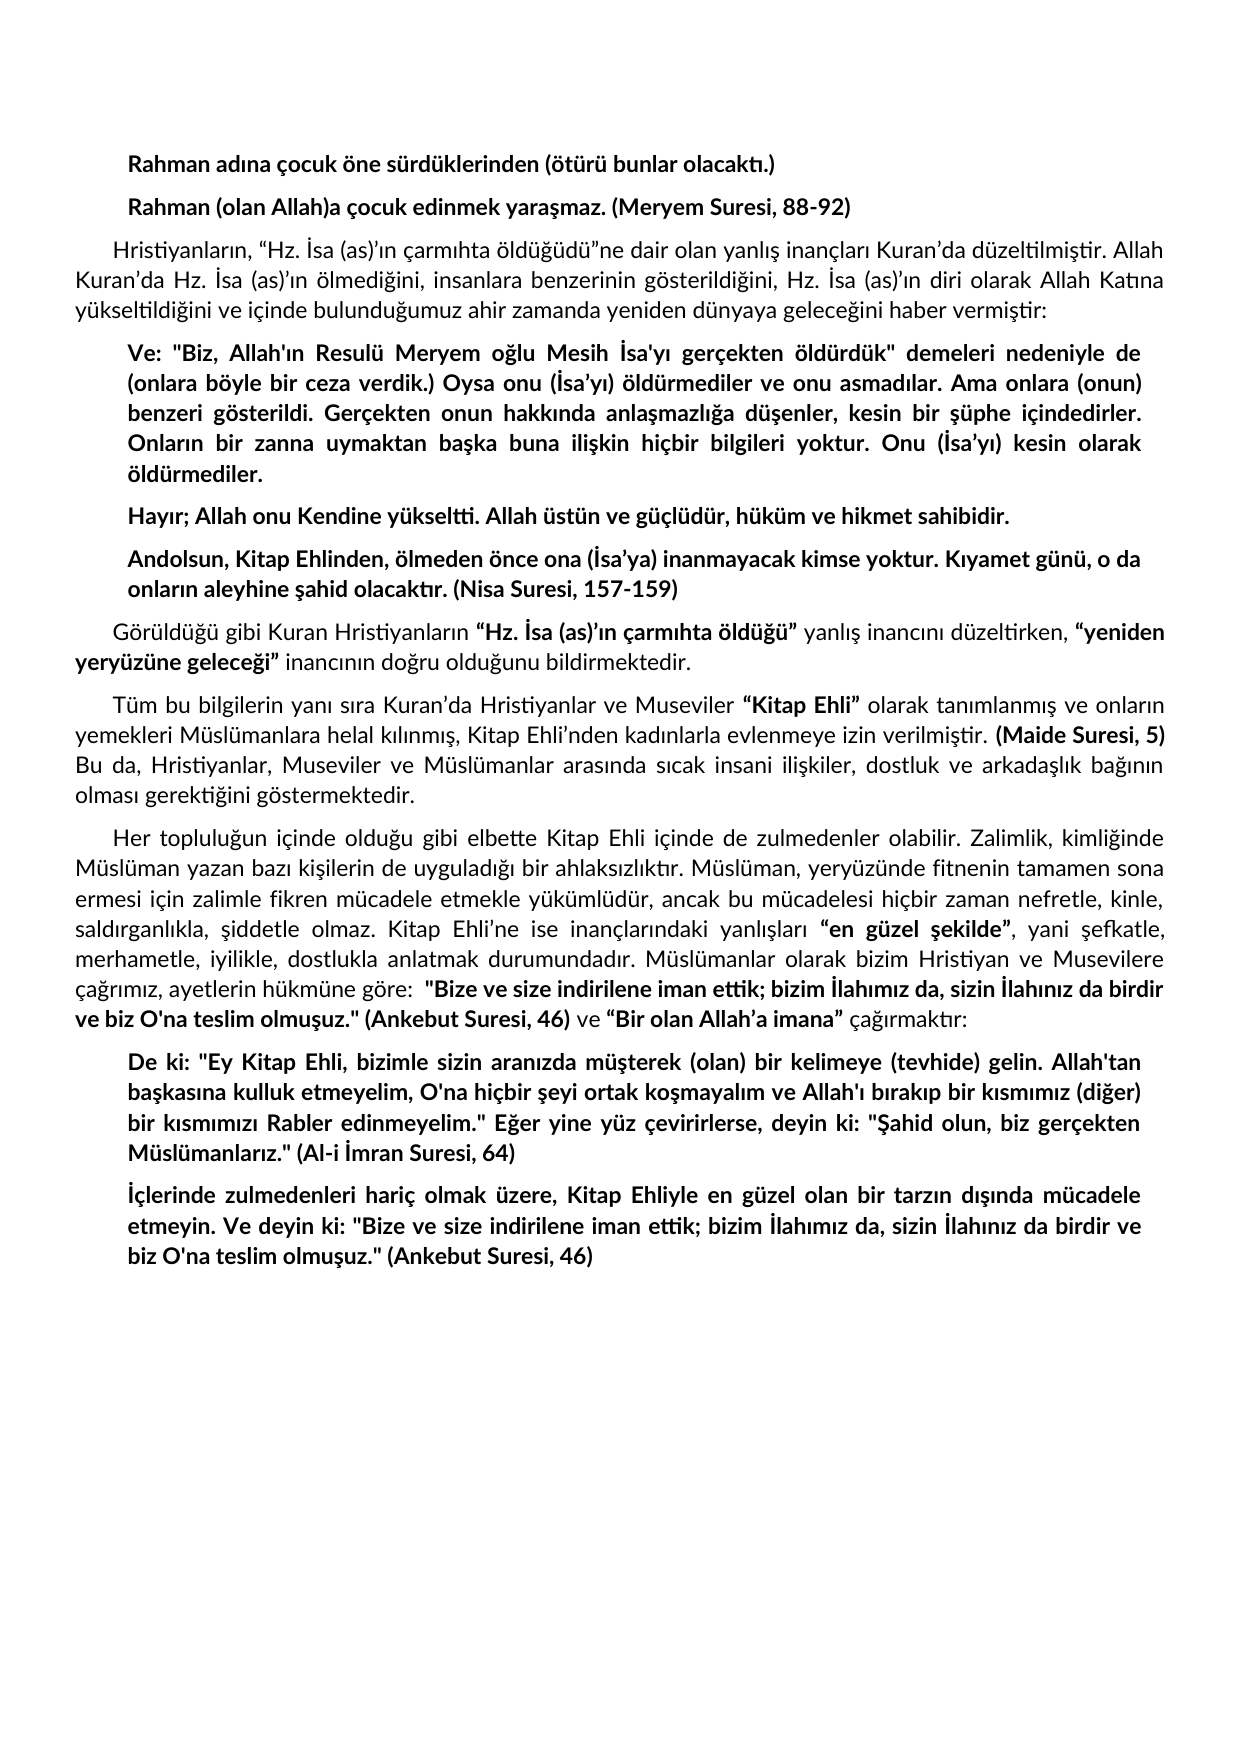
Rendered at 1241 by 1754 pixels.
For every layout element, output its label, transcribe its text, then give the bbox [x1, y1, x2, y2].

text Hristiyanların, “Hz. İsa (as)’ın çarmıhta öldüğüdü”ne dair olan yanlış inançları Kuran’da düzeltilmiştir. Allah Kuran’da Hz. İsa (as)’ın ölmediğini, insanlara benzerinin gösterildiğini, Hz. İsa (as)’ın diri olarak Allah Katına yükseltildiğini ve içinde bulunduğumuz ahir zamanda yeniden dünyaya geleceğini haber vermiştir: [75, 235, 1165, 323]
text Her topluluğun içinde olduğu gibi elbette Kitap Ehli içinde de zulmedenler olabilir. Zalimlik, kimliğinde Müslüman yazan bazı kişilerin de uyguladığı bir ahlaksızlıktır. Müslüman, yeryüzünde fitnenin tamamen sona ermesi için zalimle fikren mücadele etmekle yükümlüdür, ancak bu mücadelesi hiçbir zaman nefretle, kinle, saldırganlıkla, şiddetle olmaz. Kitap Ehli’ne ise inançlarındaki yanlışları “en güzel şekilde”, yani şefkatle, merhametle, iyilikle, dostlukla anlatmak durumundadır. Müslümanlar olarak bizim Hristiyan ve Musevilere çağrımız, ayetlerin hükmüne göre: "Bize ve size indirilene iman ettik; bizim İlahımız da, sizin İlahınız da birdir ve biz O'na teslim olmuşuz." (Ankebut Suresi, 46) ve “Bir olan Allah’a imana” çağırmaktır: [75, 824, 1165, 1033]
text De ki: "Ey Kitap Ehli, bizimle sizin aranızda müşterek (olan) bir kelimeye (tevhide) gelin. Allah'tan başkasına kulluk etmeyelim, O'na hiçbir şeyi ortak koşmayalım ve Allah'ı bırakıp bir kısmımız (diğer) bir kısmımızı Rabler edinmeyelim." Eğer yine yüz çevirirlerse, deyin ki: "Şahid olun, biz gerçekten Müslümanlarız." (Al-i İmran Suresi, 64) [127, 1048, 1143, 1166]
text İçlerinde zulmedenleri hariç olmak üzere, Kitap Ehliyle en güzel olan bir tarzın dışında mücadele etmeyin. Ve deyin ki: "Bize ve size indirilene iman ettik; bizim İlahımız da, sizin İlahınız da birdir ve biz O'na teslim olmuşuz." (Ankebut Suresi, 46) [127, 1181, 1143, 1269]
text Rahman (olan Allah)a çocuk edinmek yaraşmaz. (Meryem Suresi, 88-92) [127, 193, 1143, 220]
text Rahman adına çocuk öne sürdüklerinden (ötürü bunlar olacaktı.) [127, 150, 1143, 177]
text Andolsun, Kitap Ehlinden, ölmeden önce ona (İsa’ya) inanmayacak kimse yoktur. Kıyamet günü, o da onların aleyhine şahid olacaktır. (Nisa Suresi, 157-159) [127, 545, 1143, 602]
text Hayır; Allah onu Kendine yükseltti. Allah üstün ve güçlüdür, hüküm ve hikmet sahibidir. [127, 502, 1143, 529]
text Görüldüğü gibi Kuran Hristiyanların “Hz. İsa (as)’ın çarmıhta öldüğü” yanlış inancını düzeltirken, “yeniden yeryüzüne geleceği” inancının doğru olduğunu bildirmektedir. [75, 618, 1165, 675]
text Ve: "Biz, Allah'ın Resulü Meryem oğlu Mesih İsa'yı gerçekten öldürdük" demeleri nedeniyle de (onlara böyle bir ceza verdik.) Oysa onu (İsa’yı) öldürmediler ve onu asmadılar. Ama onlara (onun) benzeri gösterildi. Gerçekten onun hakkında anlaşmazlığa düşenler, kesin bir şüphe içindedirler. Onların bir zanna uymaktan başka buna ilişkin hiçbir bilgileri yoktur. Onu (İsa’yı) kesin olarak öldürmediler. [127, 338, 1143, 487]
text Tüm bu bilgilerin yanı sıra Kuran’da Hristiyanlar ve Museviler “Kitap Ehli” olarak tanımlanmış ve onların yemekleri Müslümanlara helal kılınmış, Kitap Ehli’nden kadınlarla evlenmeye izin verilmiştir. (Maide Suresi, 5) Bu da, Hristiyanlar, Museviler ve Müslümanlar arasında sıcak insani ilişkiler, dostluk ve arkadaşlık bağının olması gerektiğini göstermektedir. [75, 691, 1165, 809]
